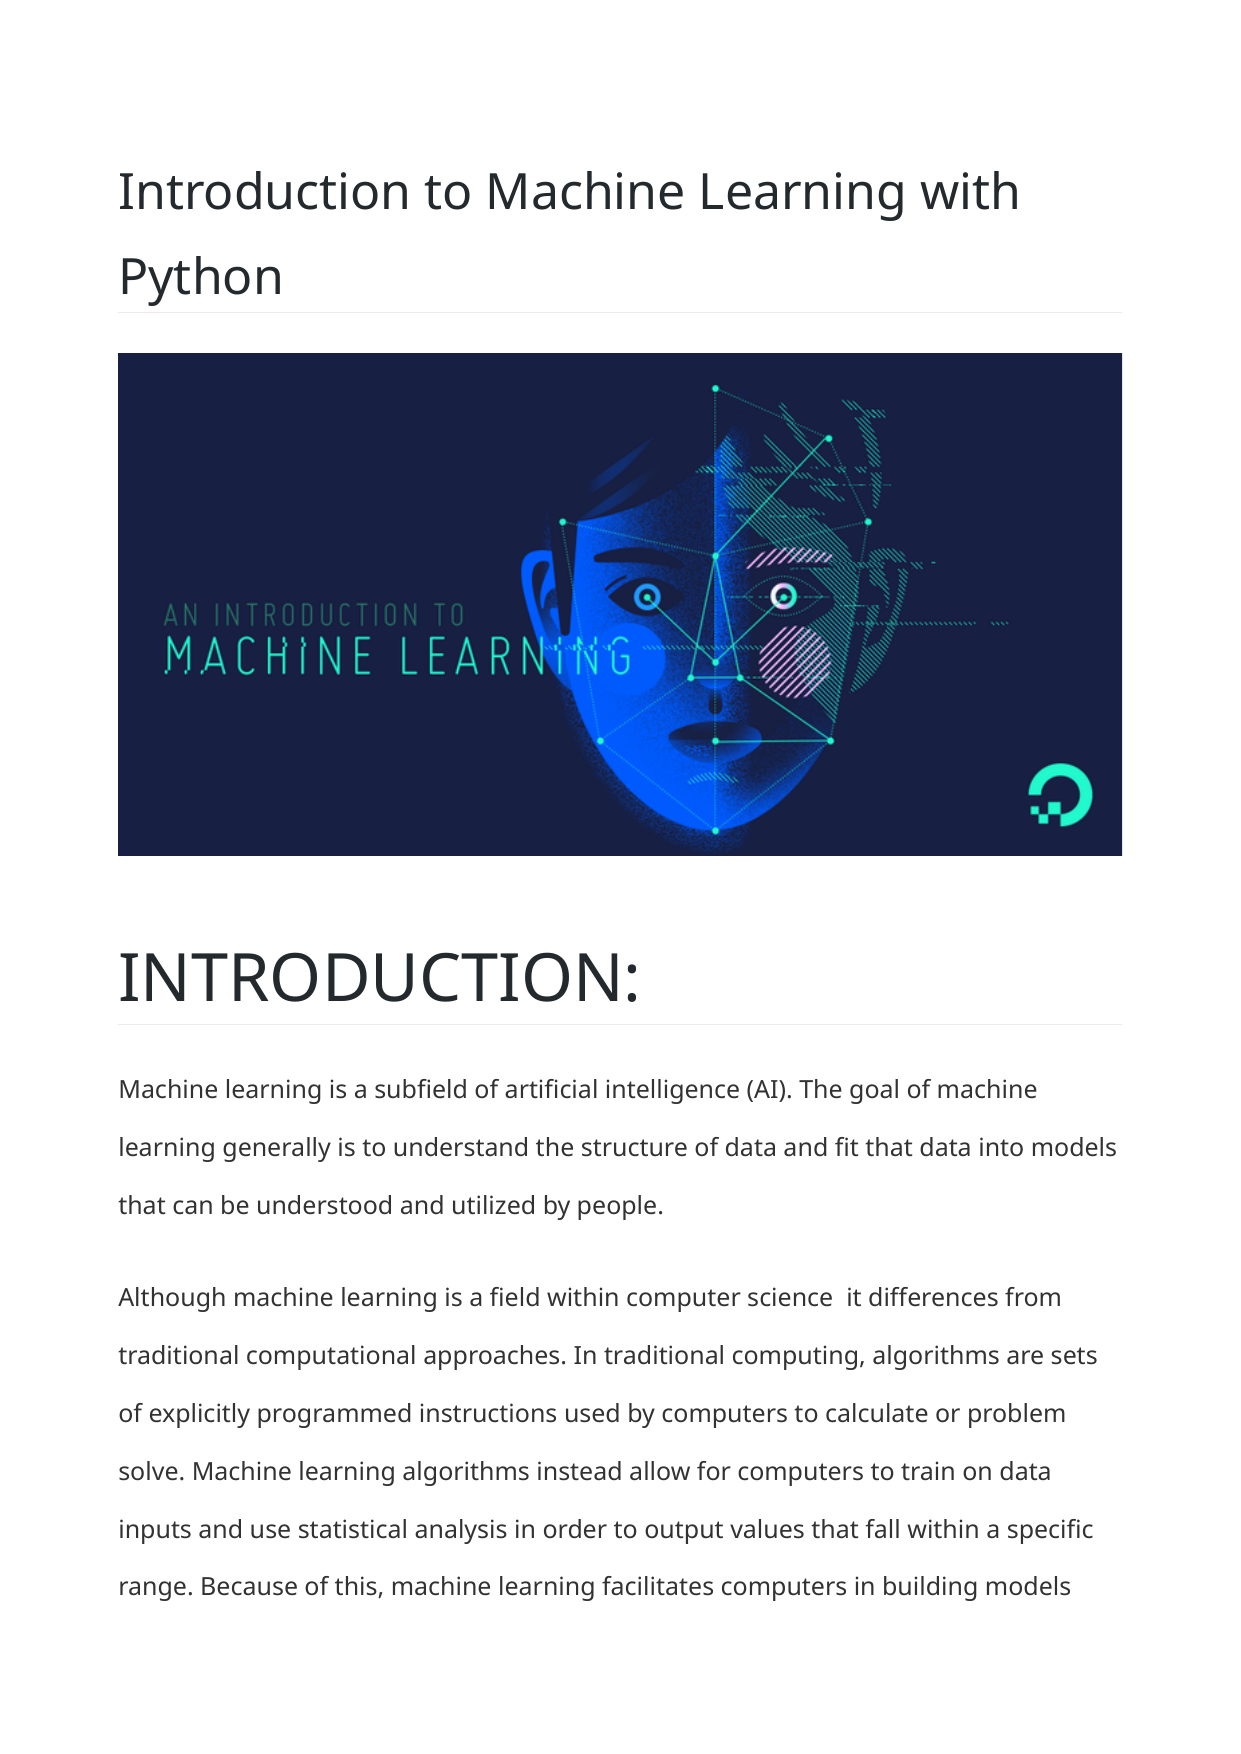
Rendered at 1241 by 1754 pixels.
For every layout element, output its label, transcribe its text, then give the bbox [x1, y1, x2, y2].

subtitle Introduction to Machine Learning with Python [118, 156, 1122, 312]
subtitle INTRODUCTION: [118, 931, 1122, 1024]
text Machine learning is a subfield of artificial intelligence (AI). The goal of machine learning generally is to understand the structure of data and fit that data into models that can be understood and utilized by people. [118, 1072, 1122, 1222]
text Although machine learning is a field within computer science it differences from traditional computational approaches. In traditional computing, algorithms are sets of explicitly programmed instructions used by computers to calculate or problem solve. Machine learning algorithms instead allow for computers to train on data inputs and use statistical analysis in order to output values that fall within a specific range. Because of this, machine learning facilitates computers in building models [118, 1280, 1122, 1603]
picture [118, 353, 1123, 856]
